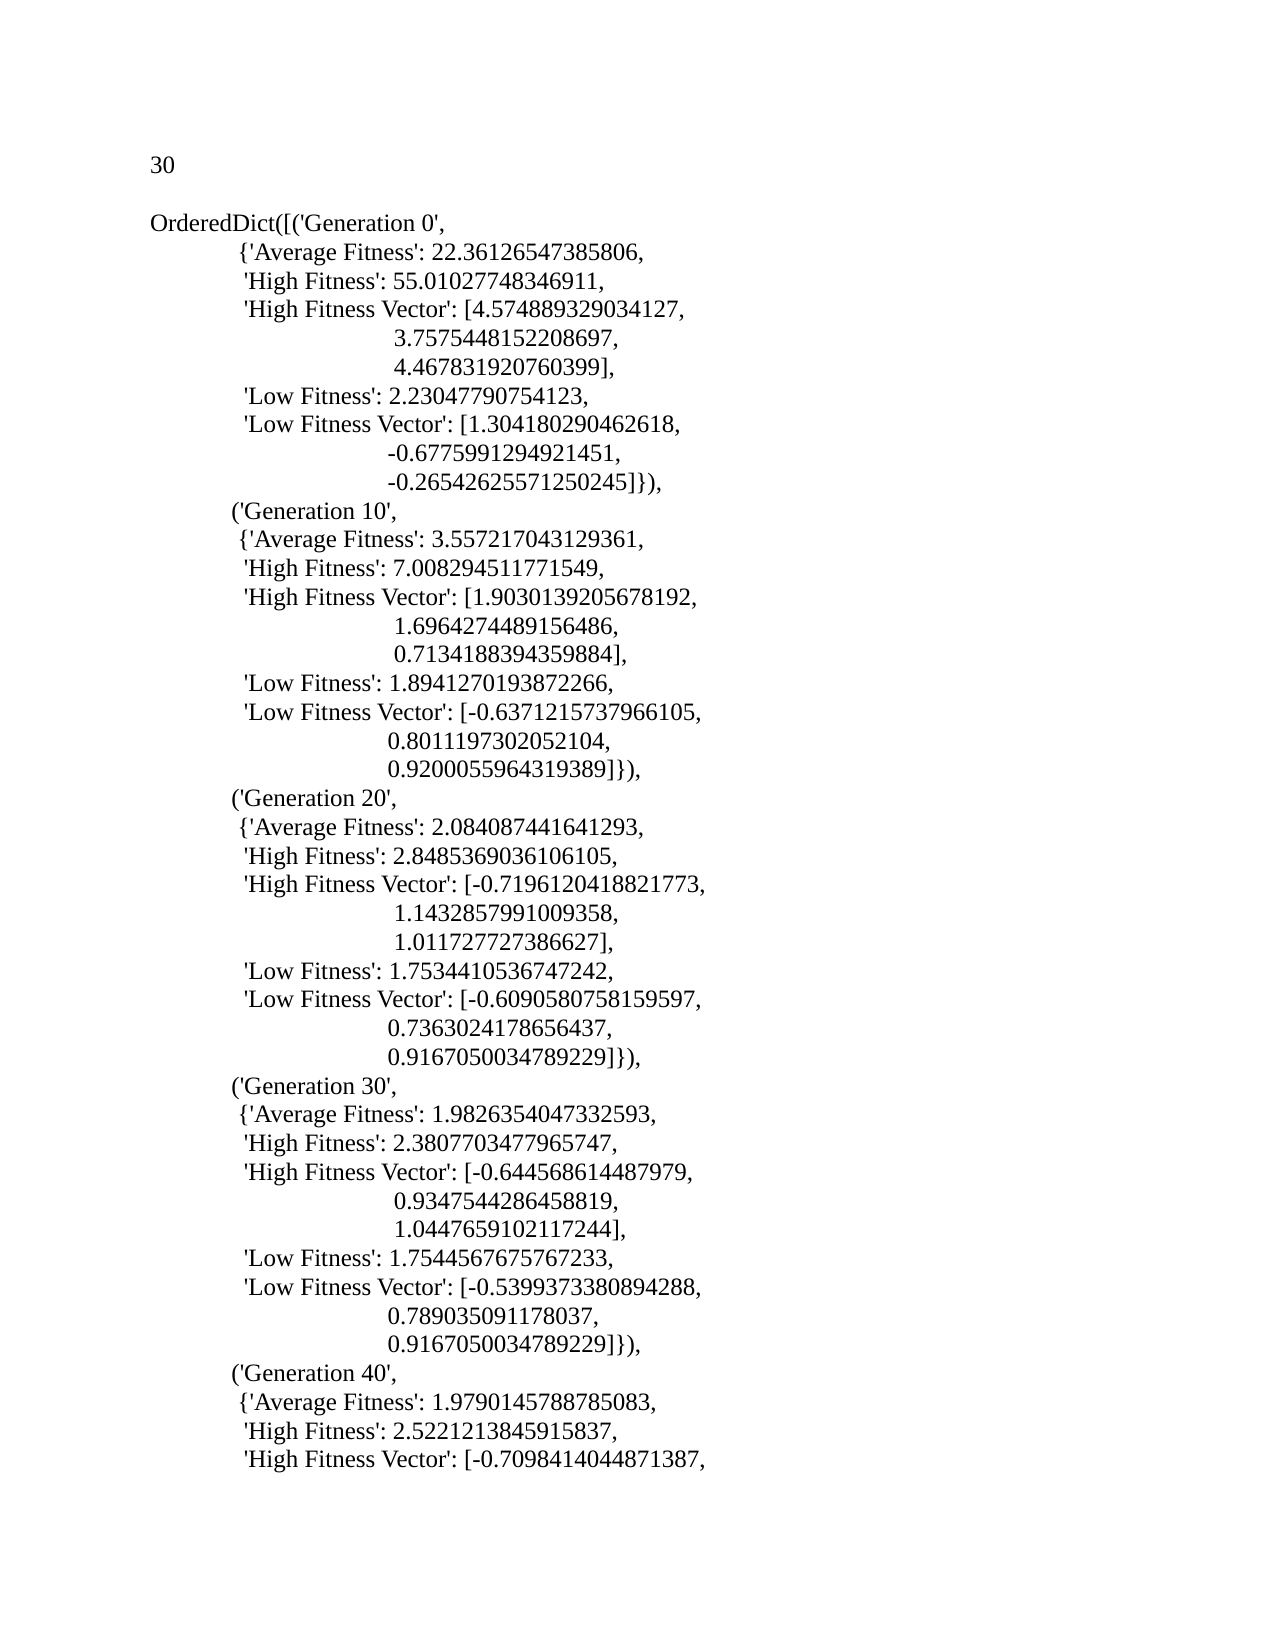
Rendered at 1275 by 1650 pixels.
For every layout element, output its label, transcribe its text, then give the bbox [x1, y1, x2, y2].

text 'High Fitness': 2.5221213845915837, [150, 1416, 1125, 1444]
text 0.7134188394359884], [150, 639, 1125, 668]
text 1.6964274489156486, [150, 611, 1125, 639]
text 'High Fitness Vector': [-0.644568614487979, [150, 1157, 1125, 1186]
text 'Low Fitness Vector': [1.304180290462618, [150, 409, 1125, 438]
text {'Average Fitness': 2.084087441641293, [150, 812, 1125, 841]
text ('Generation 20', [150, 783, 1125, 812]
text 0.9167050034789229]}), [150, 1329, 1125, 1358]
text 1.0447659102117244], [150, 1214, 1125, 1243]
text 4.467831920760399], [150, 352, 1125, 381]
text 'Low Fitness': 1.8941270193872266, [150, 668, 1125, 697]
text 1.1432857991009358, [150, 898, 1125, 927]
text 'Low Fitness': 1.7534410536747242, [150, 956, 1125, 984]
text 0.789035091178037, [150, 1301, 1125, 1329]
text ('Generation 40', [150, 1358, 1125, 1387]
text -0.26542625571250245]}), [150, 467, 1125, 496]
text 'Low Fitness Vector': [-0.5399373380894288, [150, 1272, 1125, 1301]
text -0.6775991294921451, [150, 438, 1125, 467]
text 0.9347544286458819, [150, 1186, 1125, 1214]
text {'Average Fitness': 1.9790145788785083, [150, 1387, 1125, 1416]
text 'High Fitness': 55.01027748346911, [150, 266, 1125, 294]
text 'High Fitness': 7.008294511771549, [150, 553, 1125, 582]
text 'High Fitness Vector': [1.9030139205678192, [150, 582, 1125, 611]
text 'High Fitness': 2.8485369036106105, [150, 841, 1125, 869]
text 1.011727727386627], [150, 927, 1125, 956]
text 0.9167050034789229]}), [150, 1042, 1125, 1071]
text {'Average Fitness': 1.9826354047332593, [150, 1099, 1125, 1128]
text ('Generation 10', [150, 496, 1125, 524]
text 'Low Fitness': 2.23047790754123, [150, 381, 1125, 409]
text 3.7575448152208697, [150, 323, 1125, 352]
text ('Generation 30', [150, 1071, 1125, 1099]
text 0.8011197302052104, [150, 726, 1125, 754]
text 'Low Fitness': 1.7544567675767233, [150, 1243, 1125, 1272]
text 0.7363024178656437, [150, 1013, 1125, 1042]
text 'High Fitness': 2.3807703477965747, [150, 1128, 1125, 1157]
text 'High Fitness Vector': [4.574889329034127, [150, 294, 1125, 323]
text {'Average Fitness': 22.36126547385806, [150, 237, 1125, 266]
text 'High Fitness Vector': [-0.7098414044871387, [150, 1444, 1125, 1473]
text 'Low Fitness Vector': [-0.6371215737966105, [150, 697, 1125, 726]
text 'Low Fitness Vector': [-0.6090580758159597, [150, 984, 1125, 1013]
text 'High Fitness Vector': [-0.7196120418821773, [150, 869, 1125, 898]
text {'Average Fitness': 3.557217043129361, [150, 524, 1125, 553]
text 0.9200055964319389]}), [150, 754, 1125, 783]
text OrderedDict([('Generation 0', [150, 208, 1125, 237]
